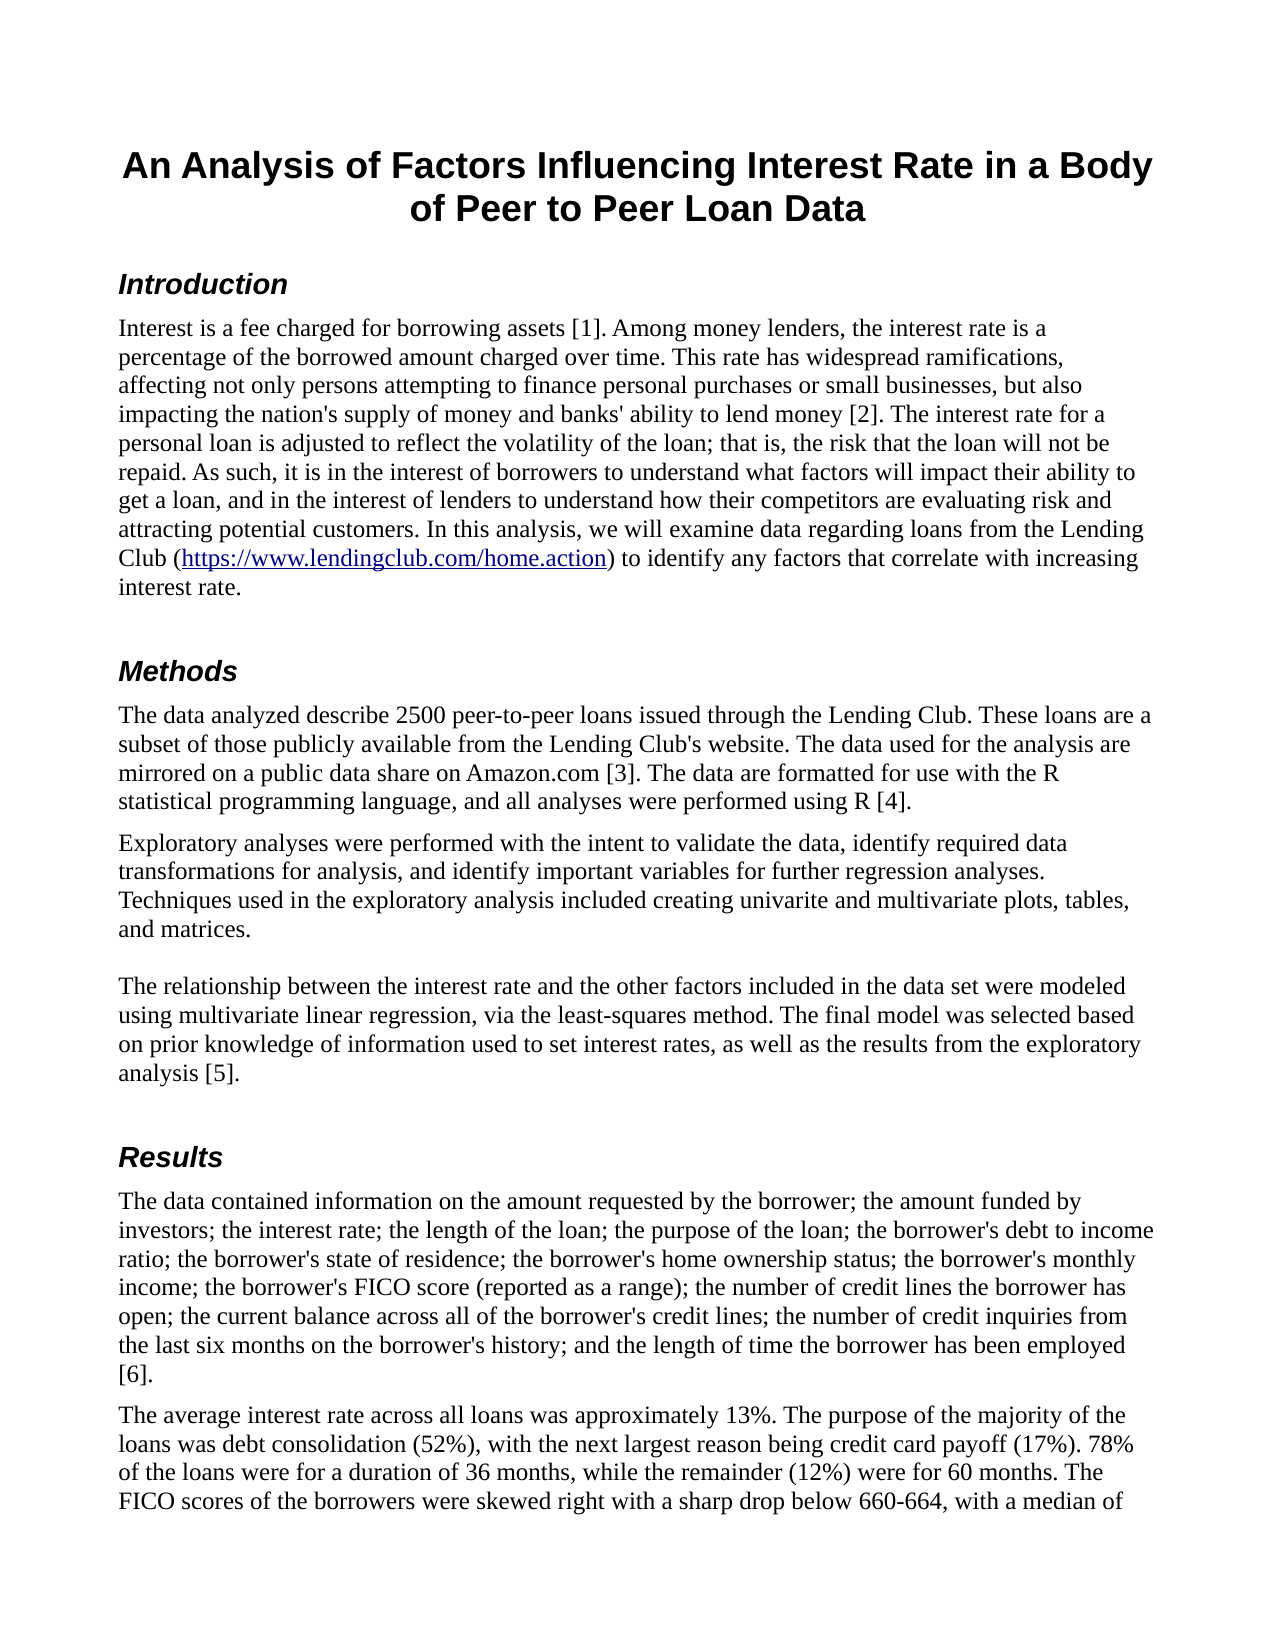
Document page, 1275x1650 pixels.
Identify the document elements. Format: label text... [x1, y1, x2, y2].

text The relationship between the interest rate and the other factors included in the data set were modeled using multivariate linear regression, via the least-squares method. The final model was selected based on prior knowledge of information used to set interest rates, as well as the results from the exploratory analysis [5]. [118, 971, 1157, 1086]
text The average interest rate across all loans was approximately 13%. The purpose of the majority of the loans was debt consolidation (52%), with the next largest reason being credit card payoff (17%). 78% of the loans were for a duration of 36 months, while the remainder (12%) were for 60 months. The FICO scores of the borrowers were skewed right with a sharp drop below 660-664, with a median of [118, 1400, 1157, 1515]
text Interest is a fee charged for borrowing assets [1]. Among money lenders, the interest rate is a percentage of the borrowed amount charged over time. This rate has widespread ramifications, affecting not only persons attempting to finance personal purchases or small businesses, but also impacting the nation's supply of money and banks' ability to lend money [2]. The interest rate for a personal loan is adjusted to reflect the volatility of the loan; that is, the risk that the loan will not be repaid. As such, it is in the interest of borrowers to understand what factors will impact their ability to get a loan, and in the interest of lenders to understand how their competitors are evaluating risk and attracting potential customers. In this analysis, we will examine data regarding loans from the Lending Club (https://www.lendingclub.com/home.action) to identify any factors that correlate with increasing interest rate. [118, 313, 1157, 600]
subtitle Introduction [118, 267, 1157, 300]
text The data analyzed describe 2500 peer-to-peer loans issued through the Lending Club. These loans are a subset of those publicly available from the Lending Club's website. The data used for the analysis are mirrored on a public data share on Amazon.com [3]. The data are formatted for use with the R statistical programming language, and all analyses were performed using R [4]. [118, 700, 1157, 815]
title An Analysis of Factors Influencing Interest Rate in a Body of Peer to Peer Loan Data [118, 143, 1157, 229]
text Exploratory analyses were performed with the intent to validate the data, identify required data transformations for analysis, and identify important variables for further regression analyses. Techniques used in the exploratory analysis included creating univarite and multivariate plots, tables, and matrices. [118, 828, 1157, 943]
text The data contained information on the amount requested by the borrower; the amount funded by investors; the interest rate; the length of the loan; the purpose of the loan; the borrower's debt to income ratio; the borrower's state of residence; the borrower's home ownership status; the borrower's monthly income; the borrower's FICO score (reported as a range); the number of credit lines the borrower has open; the current balance across all of the borrower's credit lines; the number of credit inquiries from the last six months on the borrower's history; and the length of time the borrower has been employed [6]. [118, 1186, 1157, 1387]
subtitle Results [118, 1140, 1157, 1174]
subtitle Methods [118, 654, 1157, 688]
